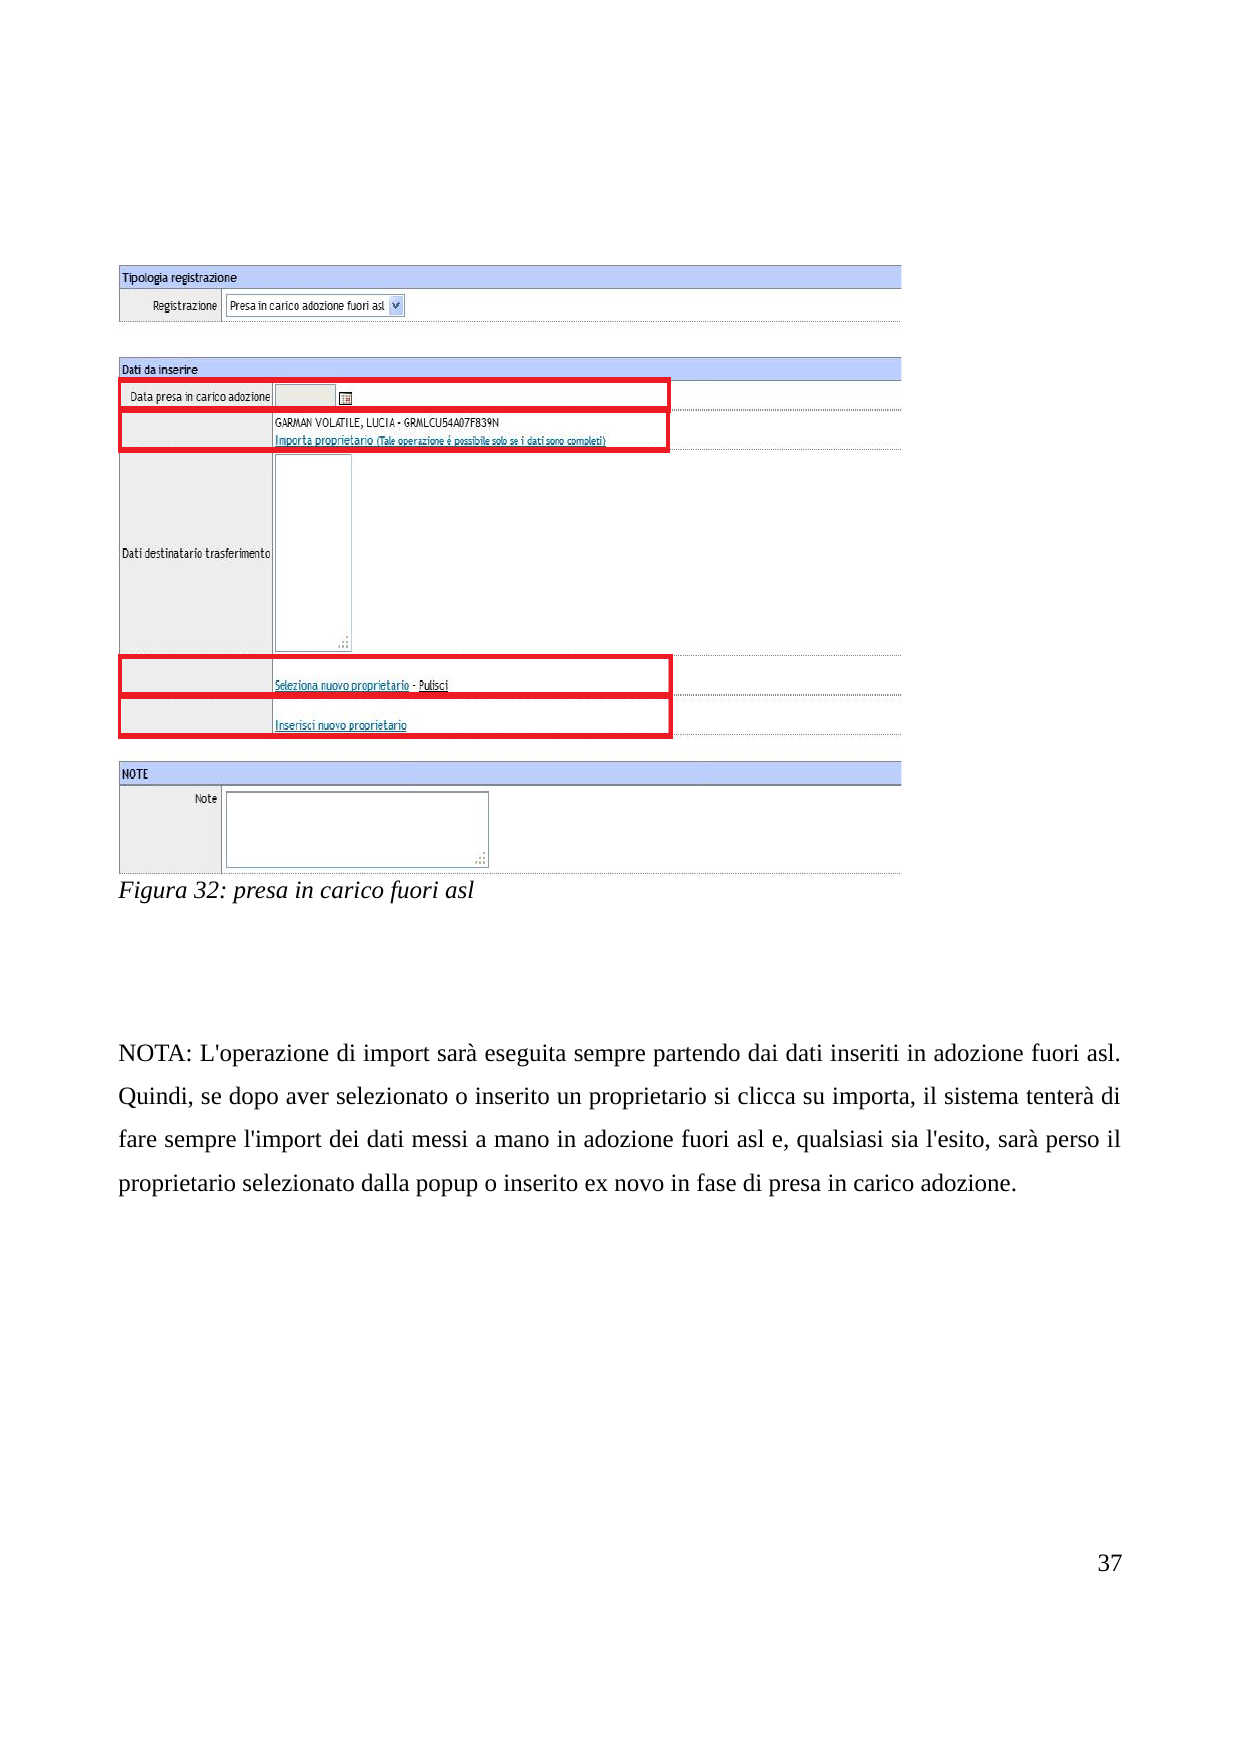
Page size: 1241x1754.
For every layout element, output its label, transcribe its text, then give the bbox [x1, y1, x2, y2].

text Figura 32: presa in carico fuori asl [118, 876, 901, 904]
text NOTA: L'operazione di import sarà eseguita sempre partendo dai dati inseriti in adozione fuori asl. Quindi, se dopo aver selezionato o inserito un proprietario si clicca su importa, il sistema tenterà di fare sempre l'import dei dati messi a mano in adozione fuori asl e, qualsiasi sia l'esito, sarà perso il proprietario selezionato dalla popup o inserito ex novo in fase di presa in carico adozione. [118, 1038, 1122, 1196]
